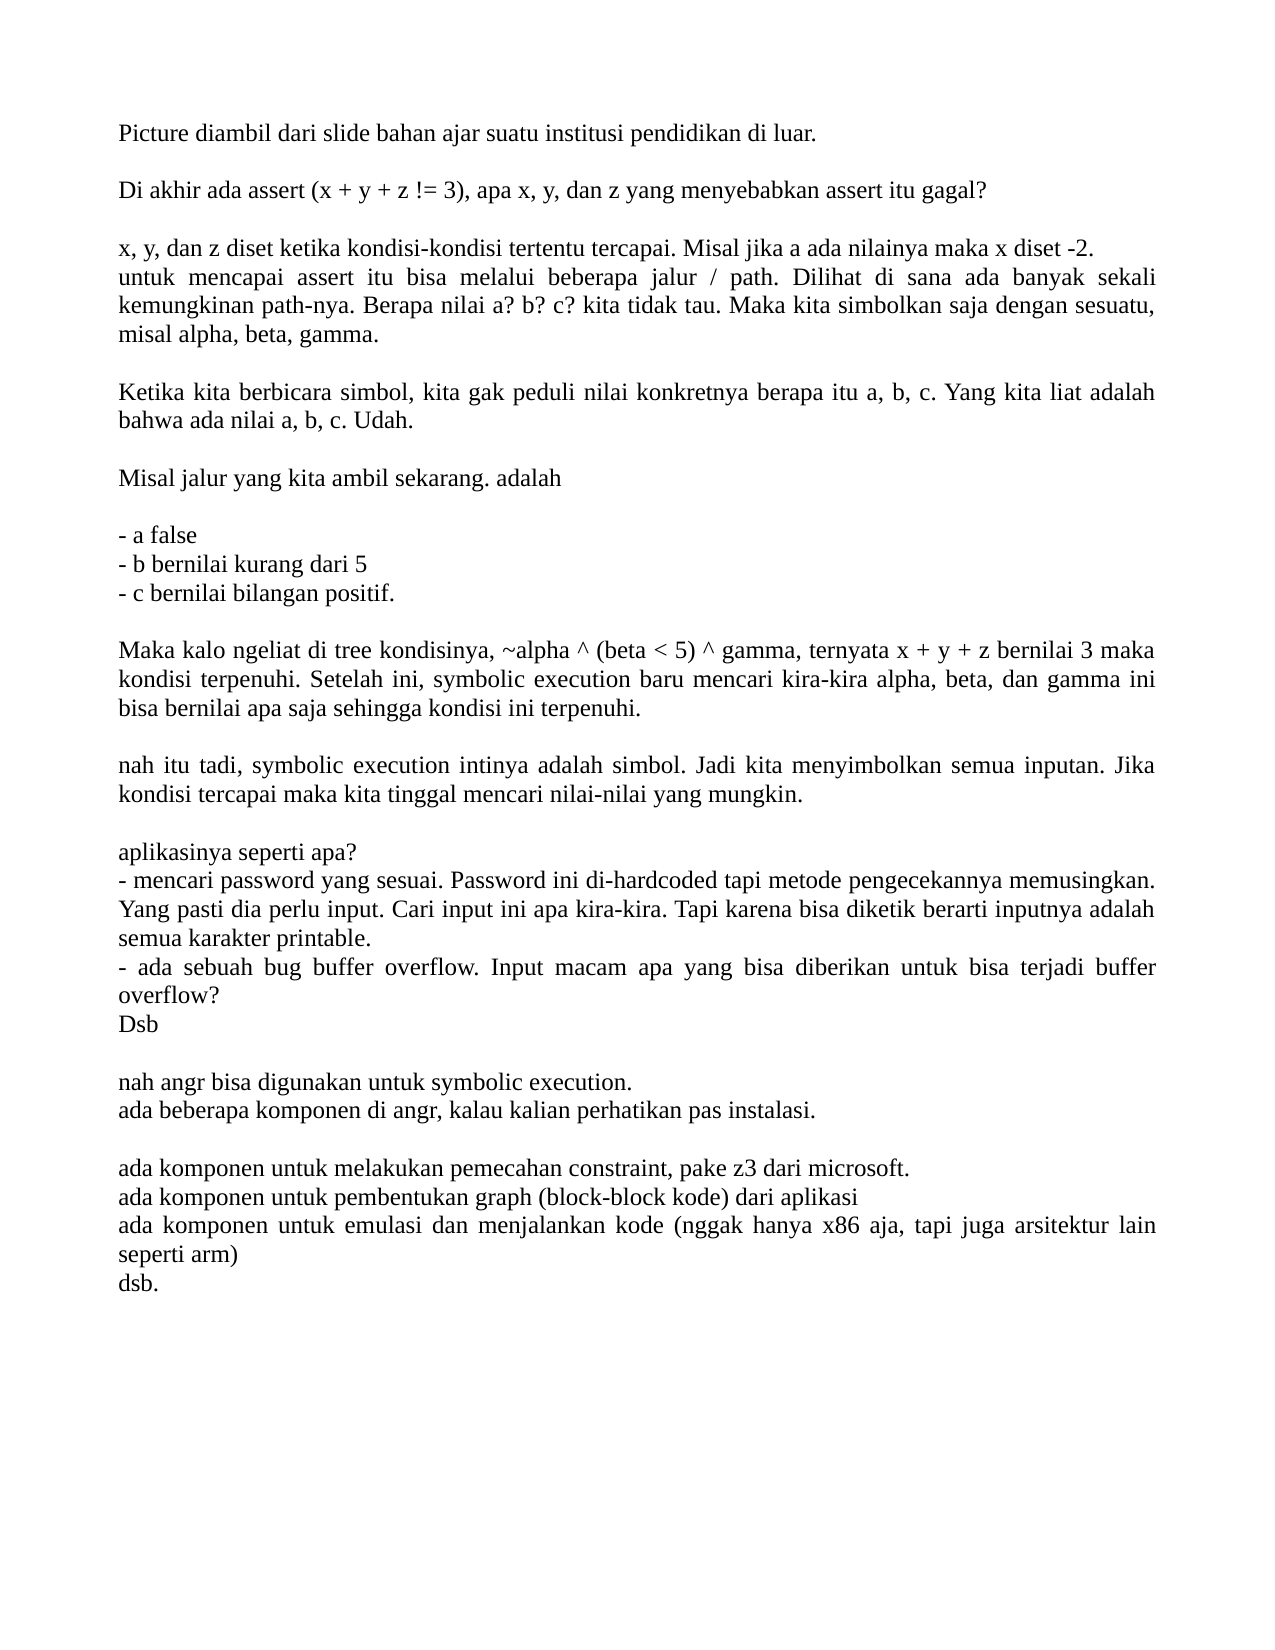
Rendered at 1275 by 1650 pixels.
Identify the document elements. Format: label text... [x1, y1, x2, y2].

text dsb. [118, 1268, 1157, 1297]
text ada komponen untuk melakukan pemecahan constraint, pake z3 dari microsoft. [118, 1153, 1157, 1182]
text x, y, dan z diset ketika kondisi-kondisi tertentu tercapai. Misal jika a ada nilainya maka x diset -2. [118, 233, 1157, 262]
text aplikasinya seperti apa? [118, 837, 1157, 866]
text - ada sebuah bug buffer overflow. Input macam apa yang bisa diberikan untuk bisa terjadi buffer overflow? [118, 952, 1157, 1009]
text Ketika kita berbicara simbol, kita gak peduli nilai konkretnya berapa itu a, b, c. Yang kita liat adalah bahwa ada nilai a, b, c. Udah. [118, 377, 1157, 434]
text - a false [118, 521, 1157, 549]
text ada beberapa komponen di angr, kalau kalian perhatikan pas instalasi. [118, 1096, 1157, 1124]
text Dsb [118, 1009, 1157, 1038]
text untuk mencapai assert itu bisa melalui beberapa jalur / path. Dilihat di sana ada banyak sekali kemungkinan path-nya. Berapa nilai a? b? c? kita tidak tau. Maka kita simbolkan saja dengan sesuatu, misal alpha, beta, gamma. [118, 262, 1157, 348]
text - b bernilai kurang dari 5 [118, 549, 1157, 578]
text - mencari password yang sesuai. Password ini di-hardcoded tapi metode pengecekannya memusingkan. Yang pasti dia perlu input. Cari input ini apa kira-kira. Tapi karena bisa diketik berarti inputnya adalah semua karakter printable. [118, 866, 1157, 952]
text Picture diambil dari slide bahan ajar suatu institusi pendidikan di luar. [118, 118, 1157, 147]
text ada komponen untuk emulasi dan menjalankan kode (nggak hanya x86 aja, tapi juga arsitektur lain seperti arm) [118, 1211, 1157, 1268]
text Maka kalo ngeliat di tree kondisinya, ~alpha ^ (beta < 5) ^ gamma, ternyata x + y + z bernilai 3 maka kondisi terpenuhi. Setelah ini, symbolic execution baru mencari kira-kira alpha, beta, dan gamma ini bisa bernilai apa saja sehingga kondisi ini terpenuhi. [118, 636, 1157, 722]
text Di akhir ada assert (x + y + z != 3), apa x, y, dan z yang menyebabkan assert itu gagal? [118, 176, 1157, 204]
text ada komponen untuk pembentukan graph (block-block kode) dari aplikasi [118, 1182, 1157, 1211]
text nah angr bisa digunakan untuk symbolic execution. [118, 1067, 1157, 1096]
text Misal jalur yang kita ambil sekarang. adalah [118, 463, 1157, 492]
text - c bernilai bilangan positif. [118, 578, 1157, 607]
text nah itu tadi, symbolic execution intinya adalah simbol. Jadi kita menyimbolkan semua inputan. Jika kondisi tercapai maka kita tinggal mencari nilai-nilai yang mungkin. [118, 751, 1157, 808]
